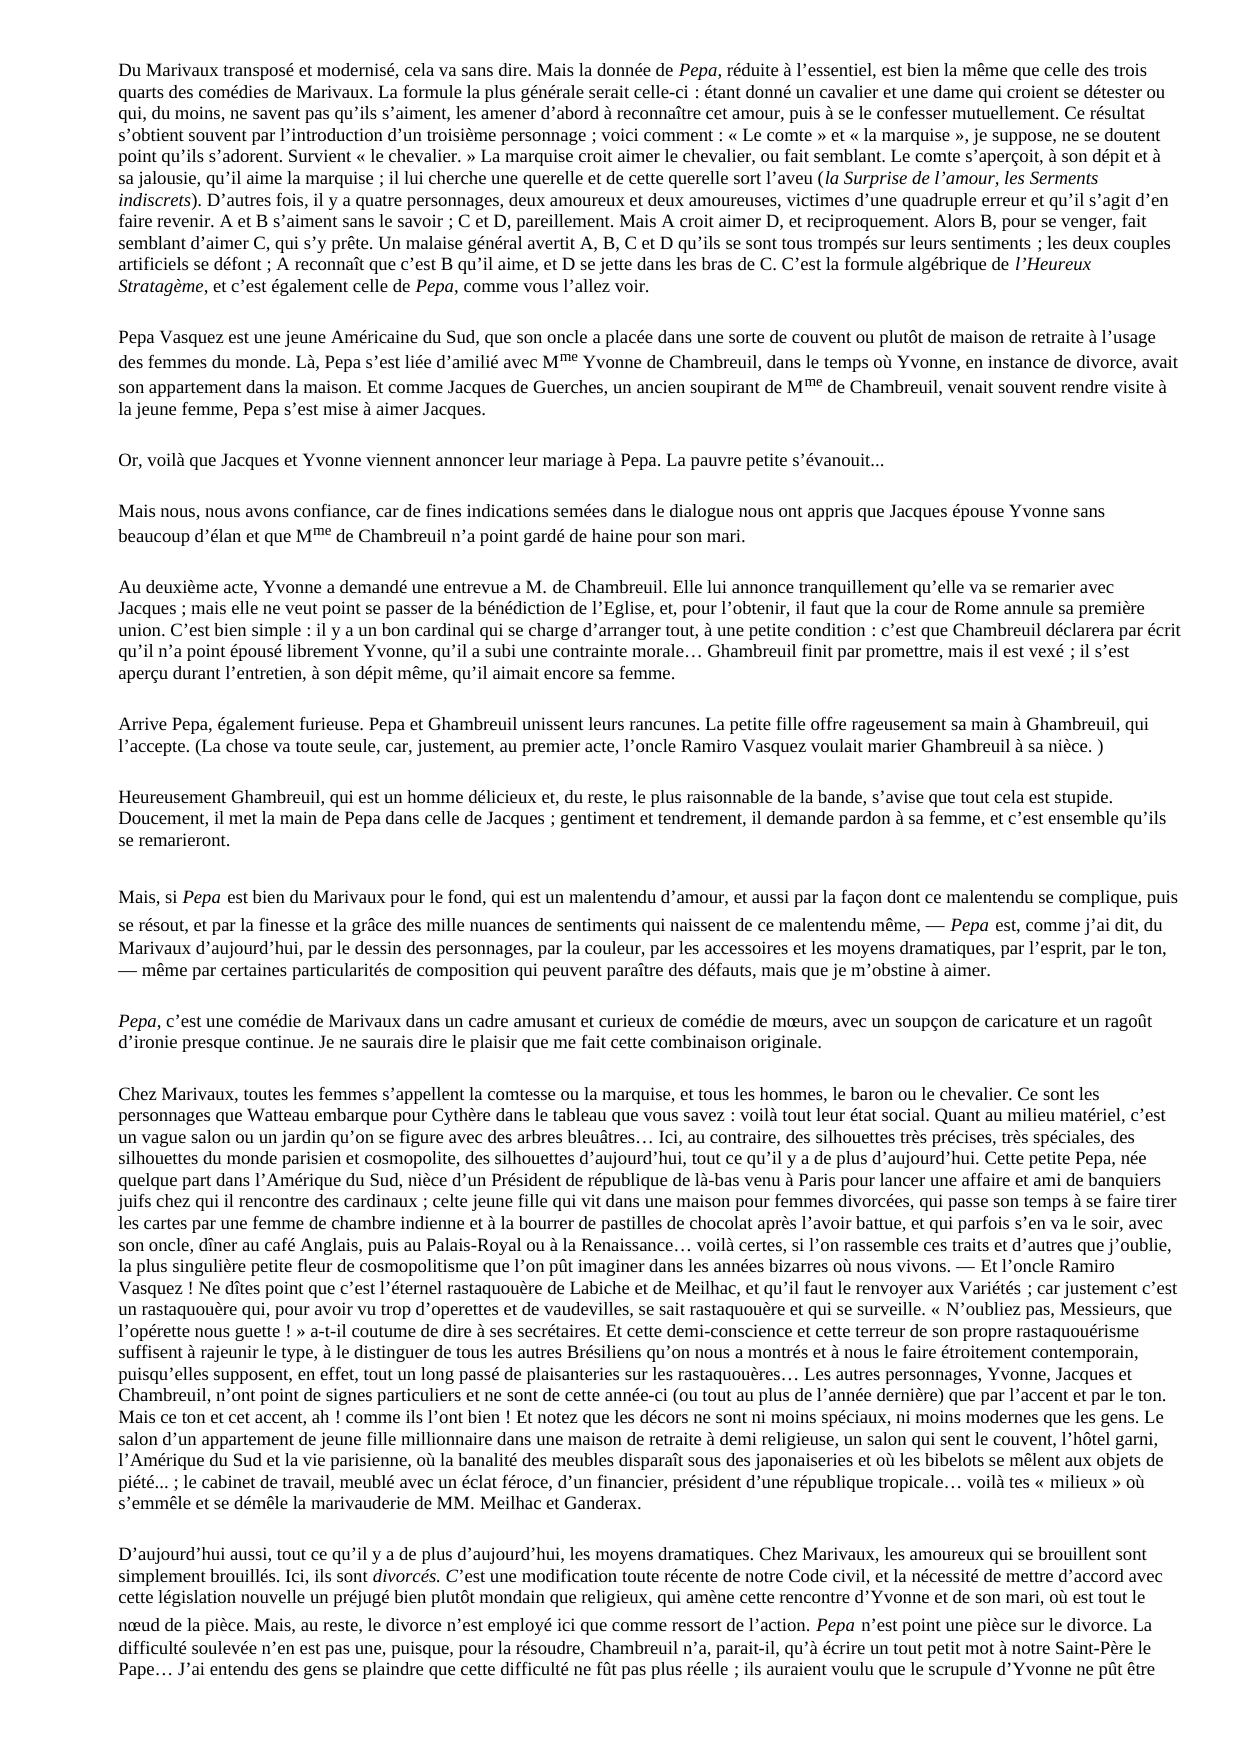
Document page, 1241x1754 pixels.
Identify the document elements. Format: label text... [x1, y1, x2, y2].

text Heureusement Ghambreuil, qui est un homme délicieux et, du reste, le plus raisonnable de la bande, s’avise que tout cela est stupide. Doucement, il met la main de Pepa dans celle de Jacques ; gentiment et tendrement, il demande pardon à sa femme, et c’est ensemble qu’ils se remarieront. [118, 786, 1181, 850]
text Mais, si Pepa est bien du Marivaux pour le fond, qui est un malentendu d’amour, et aussi par la façon dont ce malentendu se complique, puis se résout, et par la finesse et la grâce des mille nuances de sentiments qui naissent de ce malentendu même, — Pepa est, comme j’ai dit, du Marivaux d’aujourd’hui, par le dessin des personnages, par la couleur, par les accessoires et les moyens dramatiques, par l’esprit, par le ton, — même par certaines particularités de composition qui peuvent paraître des défauts, mais que je m’obstine à aimer. [118, 880, 1181, 980]
text Arrive Pepa, également furieuse. Pepa et Ghambreuil unissent leurs rancunes. La petite fille offre rageusement sa main à Ghambreuil, qui l’accepte. (La chose va toute seule, car, justement, au premier acte, l’oncle Ramiro Vasquez voulait marier Ghambreuil à sa nièce. ) [118, 713, 1181, 756]
text Du Marivaux transposé et modernisé, cela va sans dire. Mais la donnée de Pepa, réduite à l’essentiel, est bien la même que celle des trois quarts des comédies de Marivaux. La formule la plus générale serait celle-ci : étant donné un cavalier et une dame qui croient se détester ou qui, du moins, ne savent pas qu’ils s’aiment, les amener d’abord à reconnaître cet amour, puis à se le confesser mutuellement. Ce résultat s’obtient souvent par l’introduction d’un troisième personnage ; voici comment : « Le comte » et « la marquise », je suppose, ne se doutent point qu’ils s’adorent. Survient « le chevalier. » La marquise croit aimer le chevalier, ou fait semblant. Le comte s’aperçoit, à son dépit et à sa jalousie, qu’il aime la marquise ; il lui cherche une querelle et de cette querelle sort l’aveu (la Surprise de l’amour, les Serments indiscrets). D’autres fois, il y a quatre personnages, deux amoureux et deux amoureuses, victimes d’une quadruple erreur et qu’il s’agit d’en faire revenir. A et B s’aiment sans le savoir ; C et D, pareillement. Mais A croit aimer D, et reciproquement. Alors B, pour se venger, fait semblant d’aimer C, qui s’y prête. Un malaise général avertit A, B, C et D qu’ils se sont tous trompés sur leurs sentiments ; les deux couples artificiels se défont ; A reconnaît que c’est B qu’il aime, et D se jette dans les bras de C. C’est la formule algébrique de l’Heureux Stratagème, et c’est également celle de Pepa, comme vous l’allez voir. [118, 59, 1181, 296]
text D’aujourd’hui aussi, tout ce qu’il y a de plus d’aujourd’hui, les moyens dramatiques. Chez Marivaux, les amoureux qui se brouillent sont simplement brouillés. Ici, ils sont divorcés. C’est une modification toute récente de notre Code civil, et la nécessité de mettre d’accord avec cette législation nouvelle un préjugé bien plutôt mondain que religieux, qui amène cette rencontre d’Yvonne et de son mari, où est tout le nœud de la pièce. Mais, au reste, le divorce n’est employé ici que comme ressort de l’action. Pepa n’est point une pièce sur le divorce. La difficulté soulevée n’en est pas une, puisque, pour la résoudre, Chambreuil n’a, parait-il, qu’à écrire un tout petit mot à notre Saint-Père le Pape… J’ai entendu des gens se plaindre que cette difficulté ne fût pas plus réelle ; ils auraient voulu que le scrupule d’Yvonne ne pût être [118, 1543, 1181, 1680]
text Pepa Vasquez est une jeune Américaine du Sud, que son oncle a placée dans une sorte de couvent ou plutôt de maison de retraite à l’usage des femmes du monde. Là, Pepa s’est liée d’amilié avec Mme Yvonne de Chambreuil, dans le temps où Yvonne, en instance de divorce, avait son appartement dans la maison. Et comme Jacques de Guerches, un ancien soupirant de Mme de Chambreuil, venait souvent rendre visite à la jeune femme, Pepa s’est mise à aimer Jacques. [118, 326, 1181, 419]
text Chez Marivaux, toutes les femmes s’appellent la comtesse ou la marquise, et tous les hommes, le baron ou le chevalier. Ce sont les personnages que Watteau embarque pour Cythère dans le tableau que vous savez : voilà tout leur état social. Quant au milieu matériel, c’est un vague salon ou un jardin qu’on se figure avec des arbres bleuâtres… Ici, au contraire, des silhouettes très précises, très spéciales, des silhouettes du monde parisien et cosmopolite, des silhouettes d’aujourd’hui, tout ce qu’il y a de plus d’aujourd’hui. Cette petite Pepa, née quelque part dans l’Amérique du Sud, nièce d’un Président de république de là-bas venu à Paris pour lancer une affaire et ami de banquiers juifs chez qui il rencontre des cardinaux ; celte jeune fille qui vit dans une maison pour femmes divorcées, qui passe son temps à se faire tirer les cartes par une femme de chambre indienne et à la bourrer de pastilles de chocolat après l’avoir battue, et qui parfois s’en va le soir, avec son oncle, dîner au café Anglais, puis au Palais-Royal ou à la Renaissance… voilà certes, si l’on rassemble ces traits et d’autres que j’oublie, la plus singulière petite fleur de cosmopolitisme que l’on pût imaginer dans les années bizarres où nous vivons. — Et l’oncle Ramiro Vasquez ! Ne dîtes point que c’est l’éternel rastaquouère de Labiche et de Meilhac, et qu’il faut le renvoyer aux Variétés ; car justement c’est un rastaquouère qui, pour avoir vu trop d’operettes et de vaudevilles, se sait rastaquouère et qui se surveille. « N’oubliez pas, Messieurs, que l’opérette nous guette ! » a-t-il coutume de dire à ses secrétaires. Et cette demi-conscience et cette terreur de son propre rastaquouérisme suffisent à rajeunir le type, à le distinguer de tous les autres Brésiliens qu’on nous a montrés et à nous le faire étroitement contemporain, puisqu’elles supposent, en effet, tout un long passé de plaisanteries sur les rastaquouères… Les autres personnages, Yvonne, Jacques et Chambreuil, n’ont point de signes particuliers et ne sont de cette année-ci (ou tout au plus de l’année dernière) que par l’accent et par le ton. Mais ce ton et cet accent, ah ! comme ils l’ont bien ! Et notez que les décors ne sont ni moins spéciaux, ni moins modernes que les gens. Le salon d’un appartement de jeune fille millionnaire dans une maison de retraite à demi religieuse, un salon qui sent le couvent, l’hôtel garni, l’Amérique du Sud et la vie parisienne, où la banalité des meubles disparaît sous des japonaiseries et où les bibelots se mêlent aux objets de piété... ; le cabinet de travail, meublé avec un éclat féroce, d’un financier, président d’une république tropicale… voilà tes « milieux » où s’emmêle et se démêle la marivauderie de MM. Meilhac et Ganderax. [118, 1082, 1181, 1514]
text Pepa, c’est une comédie de Marivaux dans un cadre amusant et curieux de comédie de mœurs, avec un soupçon de caricature et un ragoût d’ironie presque continue. Je ne saurais dire le plaisir que me fait cette combinaison originale. [118, 1010, 1181, 1053]
text Mais nous, nous avons confiance, car de fines indications semées dans le dialogue nous ont appris que Jacques épouse Yvonne sans beaucoup d’élan et que Mme de Chambreuil n’a point gardé de haine pour son mari. [118, 499, 1181, 546]
text Or, voilà que Jacques et Yvonne viennent annoncer leur mariage à Pepa. La pauvre petite s’évanouit... [118, 448, 1181, 470]
text Au deuxième acte, Yvonne a demandé une entrevue a M. de Chambreuil. Elle lui annonce tranquillement qu’elle va se remarier avec Jacques ; mais elle ne veut point se passer de la bénédiction de l’Eglise, et, pour l’obtenir, il faut que la cour de Rome annule sa première union. C’est bien simple : il y a un bon cardinal qui se charge d’arranger tout, à une petite condition : c’est que Chambreuil déclarera par écrit qu’il n’a point épousé librement Yvonne, qu’il a subi une contrainte morale… Ghambreuil finit par promettre, mais il est vexé ; il s’est aperçu durant l’entretien, à son dépit même, qu’il aimait encore sa femme. [118, 576, 1181, 683]
